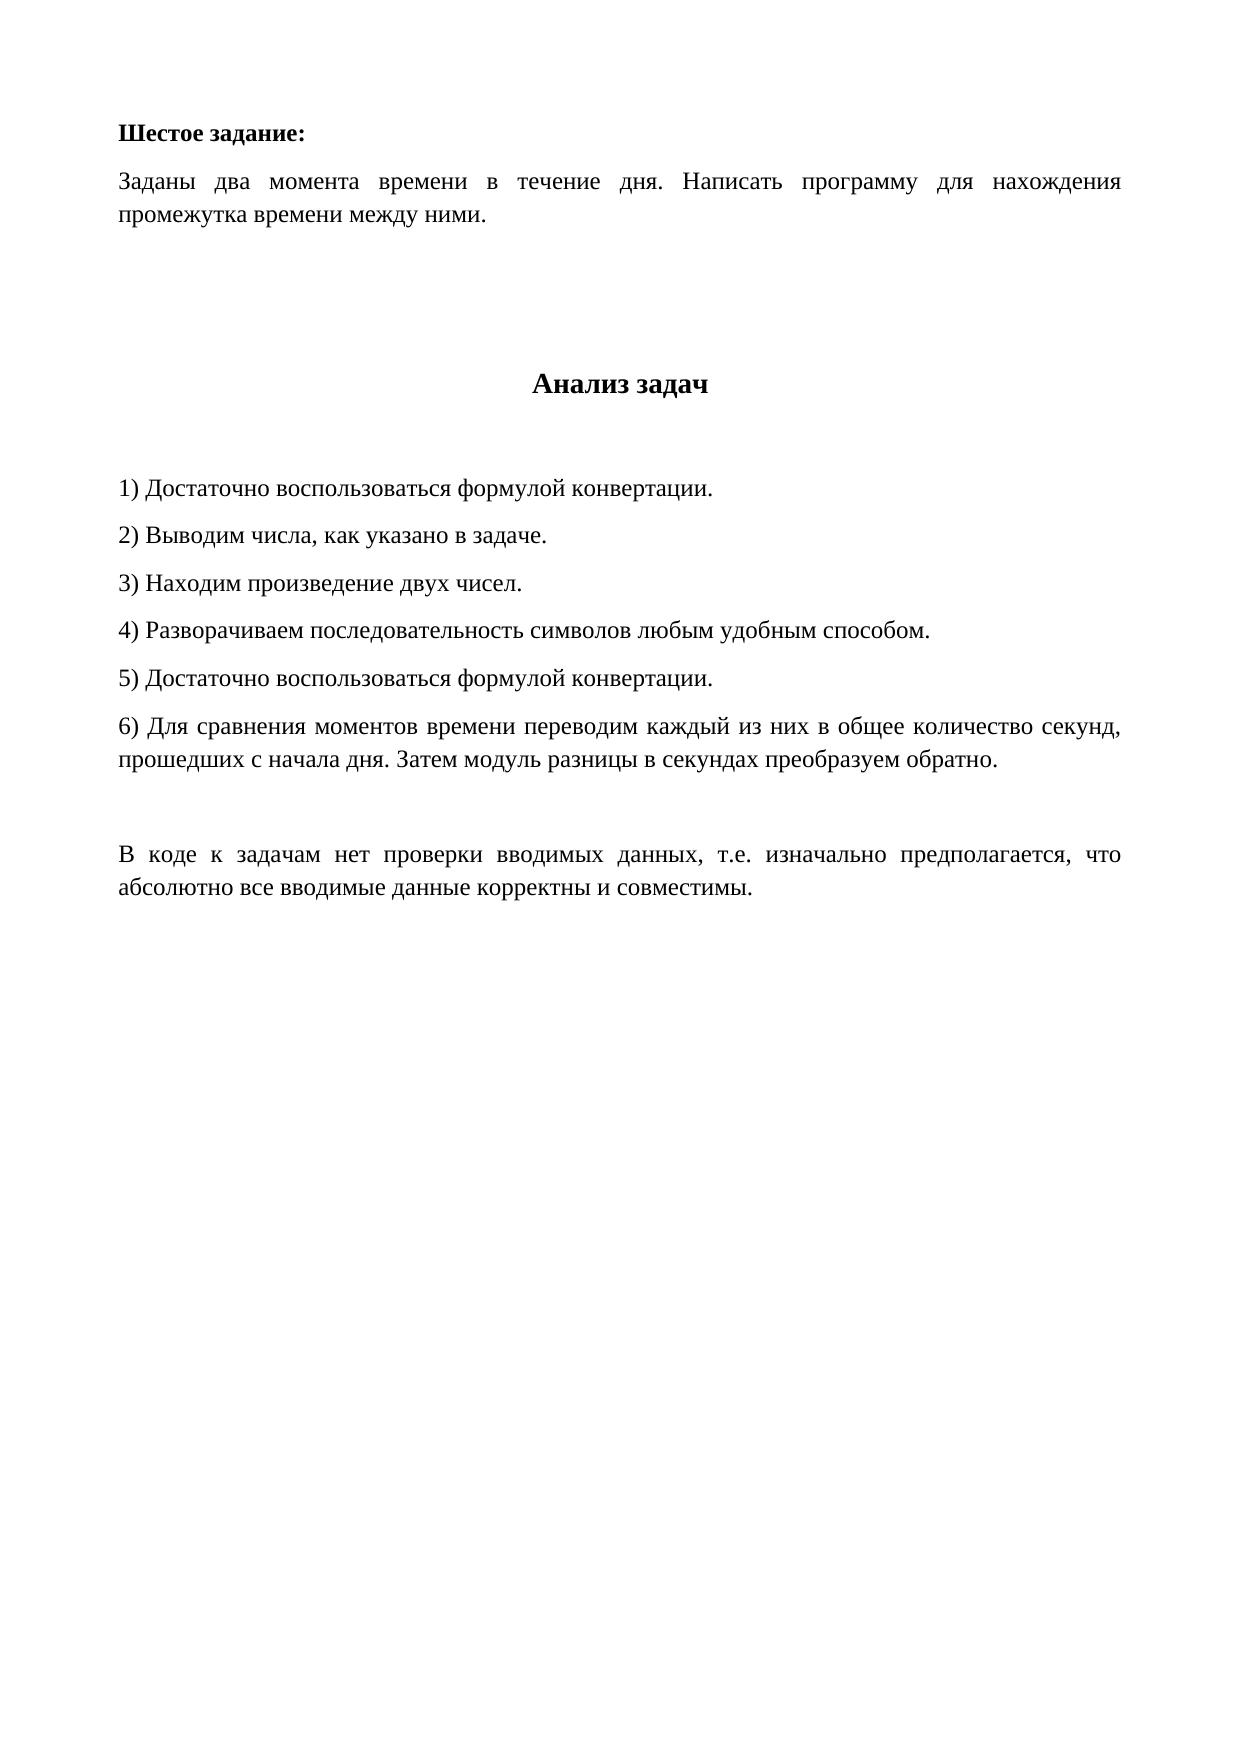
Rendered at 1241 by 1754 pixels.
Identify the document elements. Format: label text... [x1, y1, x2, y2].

text 6) Для сравнения моментов времени переводим каждый из них в общее количество секунд, прошедших с начала дня. Затем модуль разницы в секундах преобразуем обратно. [118, 711, 1122, 773]
text Анализ задач [118, 367, 1122, 400]
text 3) Находим произведение двух чисел. [118, 568, 1122, 597]
text 1) Достаточно воспользоваться формулой конвертации. [118, 473, 1122, 502]
text Шестое задание: [118, 118, 1122, 147]
text 5) Достаточно воспользоваться формулой конвертации. [118, 663, 1122, 692]
text 2) Выводим числа, как указано в задаче. [118, 520, 1122, 549]
text В коде к задачам нет проверки вводимых данных, т.е. изначально предполагается, что абсолютно все вводимые данные корректны и совместимы. [118, 839, 1122, 901]
text 4) Разворачиваем последовательность символов любым удобным способом. [118, 616, 1122, 644]
text Заданы два момента времени в течение дня. Написать программу для нахождения промежутка времени между ними. [118, 166, 1122, 227]
